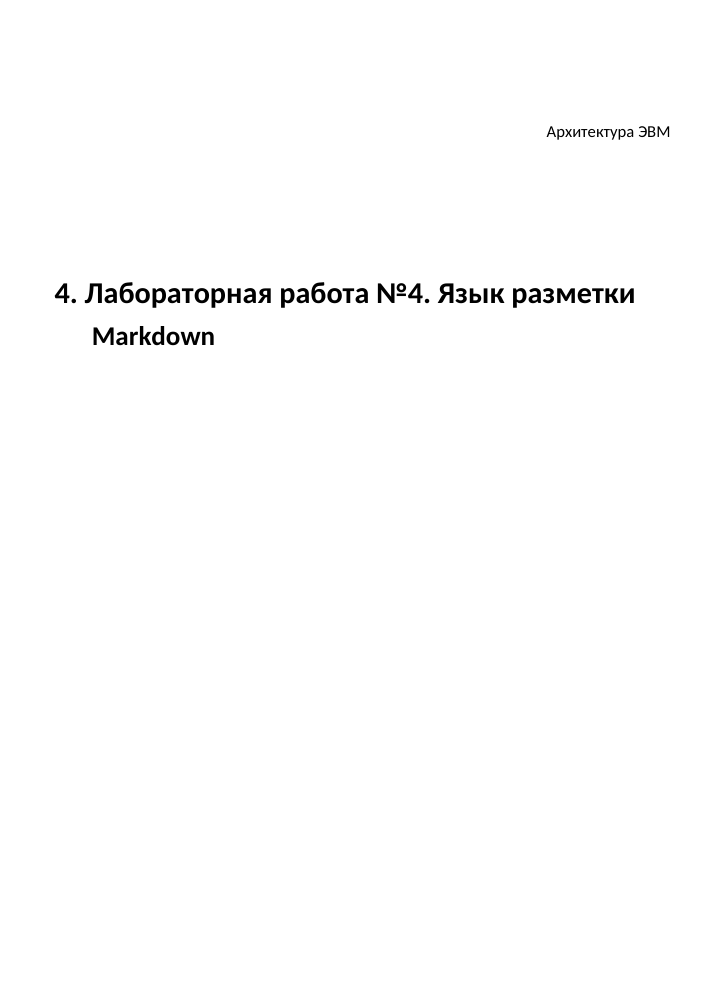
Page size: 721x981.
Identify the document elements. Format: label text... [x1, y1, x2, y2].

text Архитектура ЭВМ [54, 122, 670, 142]
text 4. Лабораторная работа №4. Язык разметки [54, 274, 670, 311]
text Markdown [92, 319, 670, 352]
